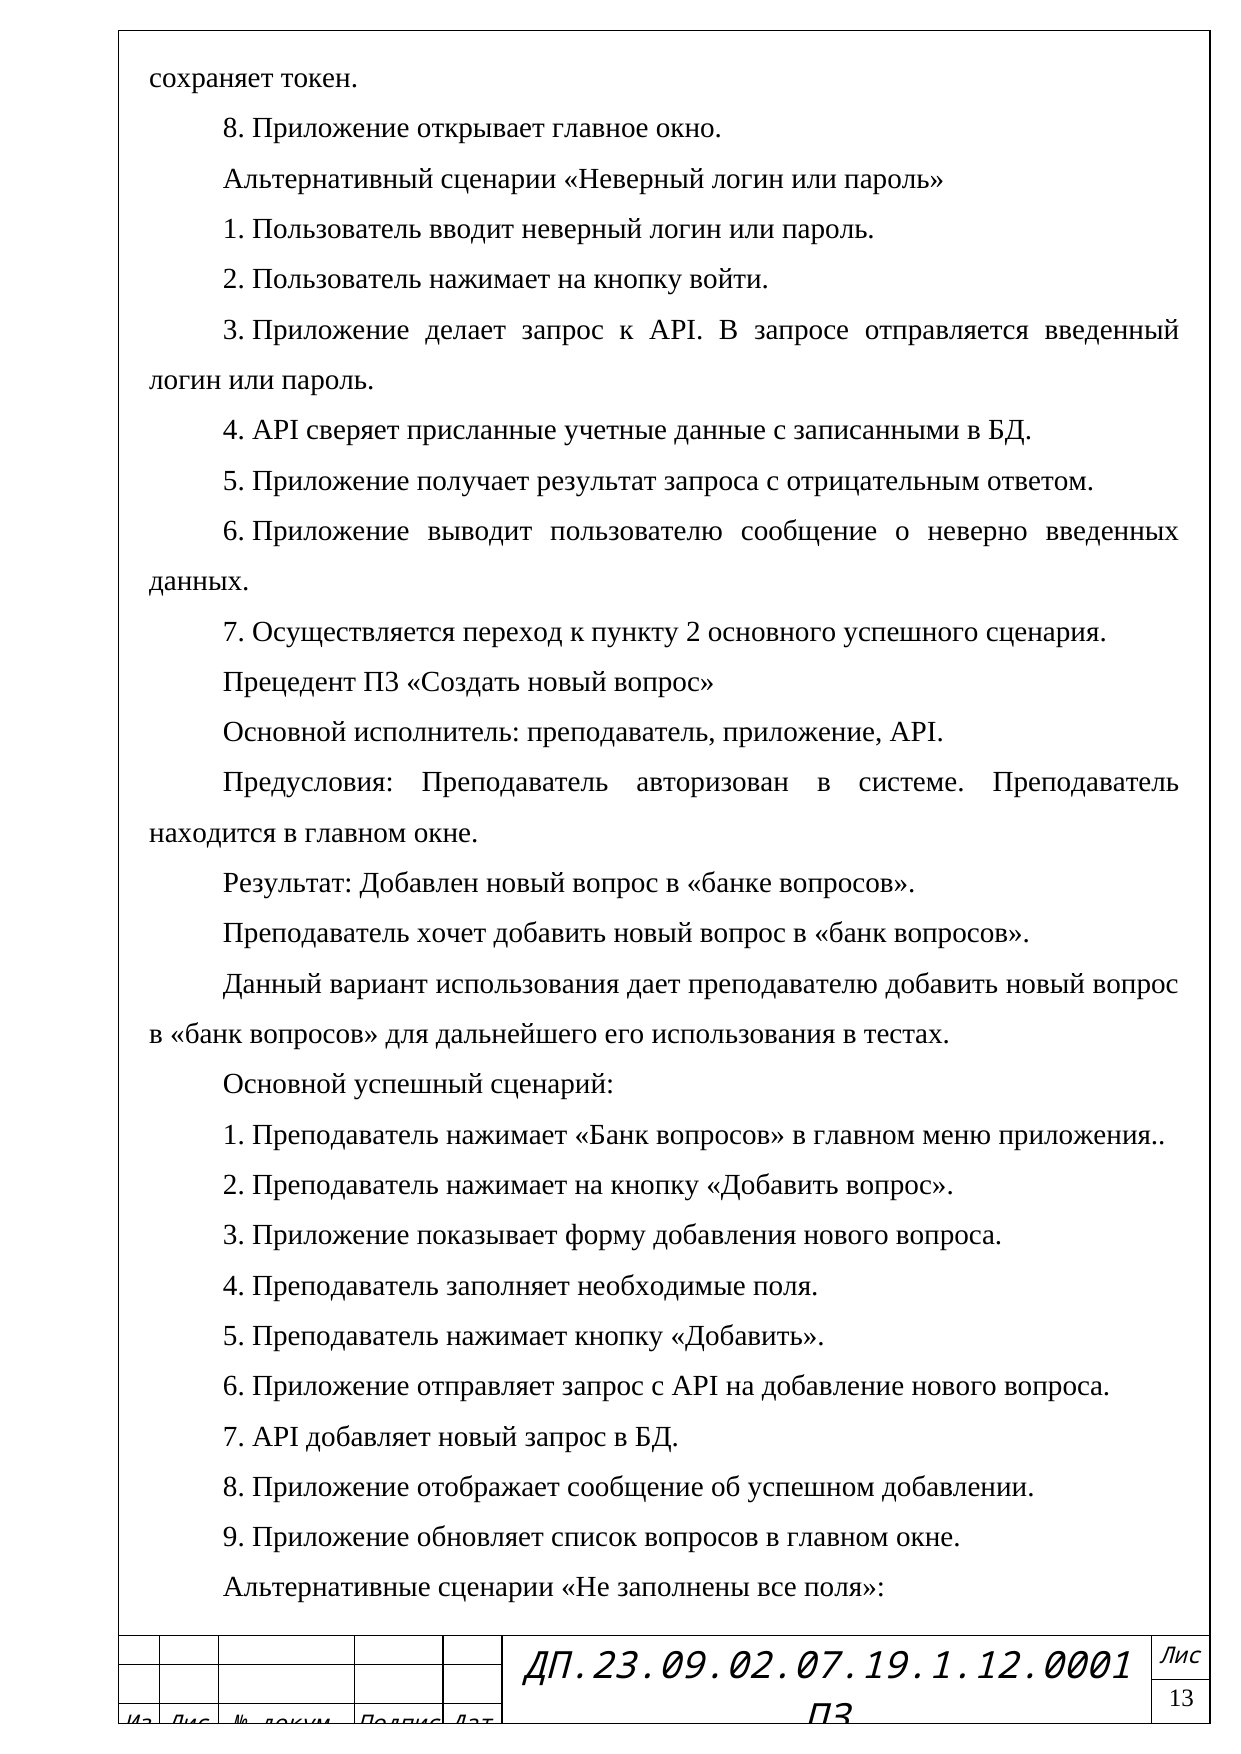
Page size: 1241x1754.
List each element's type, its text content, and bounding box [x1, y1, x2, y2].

list API добавляет новый запрос в БД. [149, 1419, 1180, 1452]
text Прецедент П3 «Создать новый вопрос» [149, 664, 1180, 697]
text Основной успешный сценарий: [149, 1066, 1180, 1100]
list Преподаватель нажимает «Банк вопросов» в главном меню приложения.. [149, 1117, 1180, 1150]
text Предусловия: Преподаватель авторизован в системе. Преподаватель находится в главном окне. [149, 764, 1180, 848]
list Приложение обновляет список вопросов в главном окне. [149, 1519, 1180, 1553]
text Данный вариант использования дает преподавателю добавить новый вопрос в «банк вопросов» для дальнейшего его использования в тестах. [149, 966, 1180, 1050]
list Приложение получает результат запроса с отрицательным ответом. [149, 463, 1180, 496]
list Приложение показывает форму добавления нового вопроса. [149, 1217, 1180, 1251]
list Преподаватель заполняет необходимые поля. [149, 1268, 1180, 1301]
list Приложение открывает главное окно. [149, 111, 1180, 144]
list Приложение отправляет запрос с API на добавление нового вопроса. [149, 1368, 1180, 1402]
text Альтернативный сценарии «Неверный логин или пароль» [149, 161, 1180, 194]
list Пользователь вводит неверный логин или пароль. [149, 211, 1180, 245]
list API сверяет присланные учетные данные с записанными в БД. [149, 412, 1180, 446]
list Пользователь нажимает на кнопку войти. [149, 261, 1180, 295]
list Преподаватель нажимает кнопку «Добавить». [149, 1318, 1180, 1352]
text Альтернативные сценарии «Не заполнены все поля»: [149, 1569, 1180, 1603]
list Приложение делает запрос к API. В запросе отправляется введенный логин или пароль. [149, 312, 1180, 396]
list Приложение отображает сообщение об успешном добавлении. [149, 1469, 1180, 1502]
list Преподаватель нажимает на кнопку «Добавить вопрос». [149, 1167, 1180, 1201]
list сохраняет токен. [149, 60, 1180, 94]
text Преподаватель хочет добавить новый вопрос в «банк вопросов». [149, 916, 1180, 949]
text Результат: Добавлен новый вопрос в «банке вопросов». [149, 865, 1180, 899]
list Осуществляется переход к пункту 2 основного успешного сценария. [149, 614, 1180, 647]
list Приложение выводит пользователю сообщение о неверно введенных данных. [149, 513, 1180, 597]
text Основной исполнитель: преподаватель, приложение, API. [149, 714, 1180, 748]
